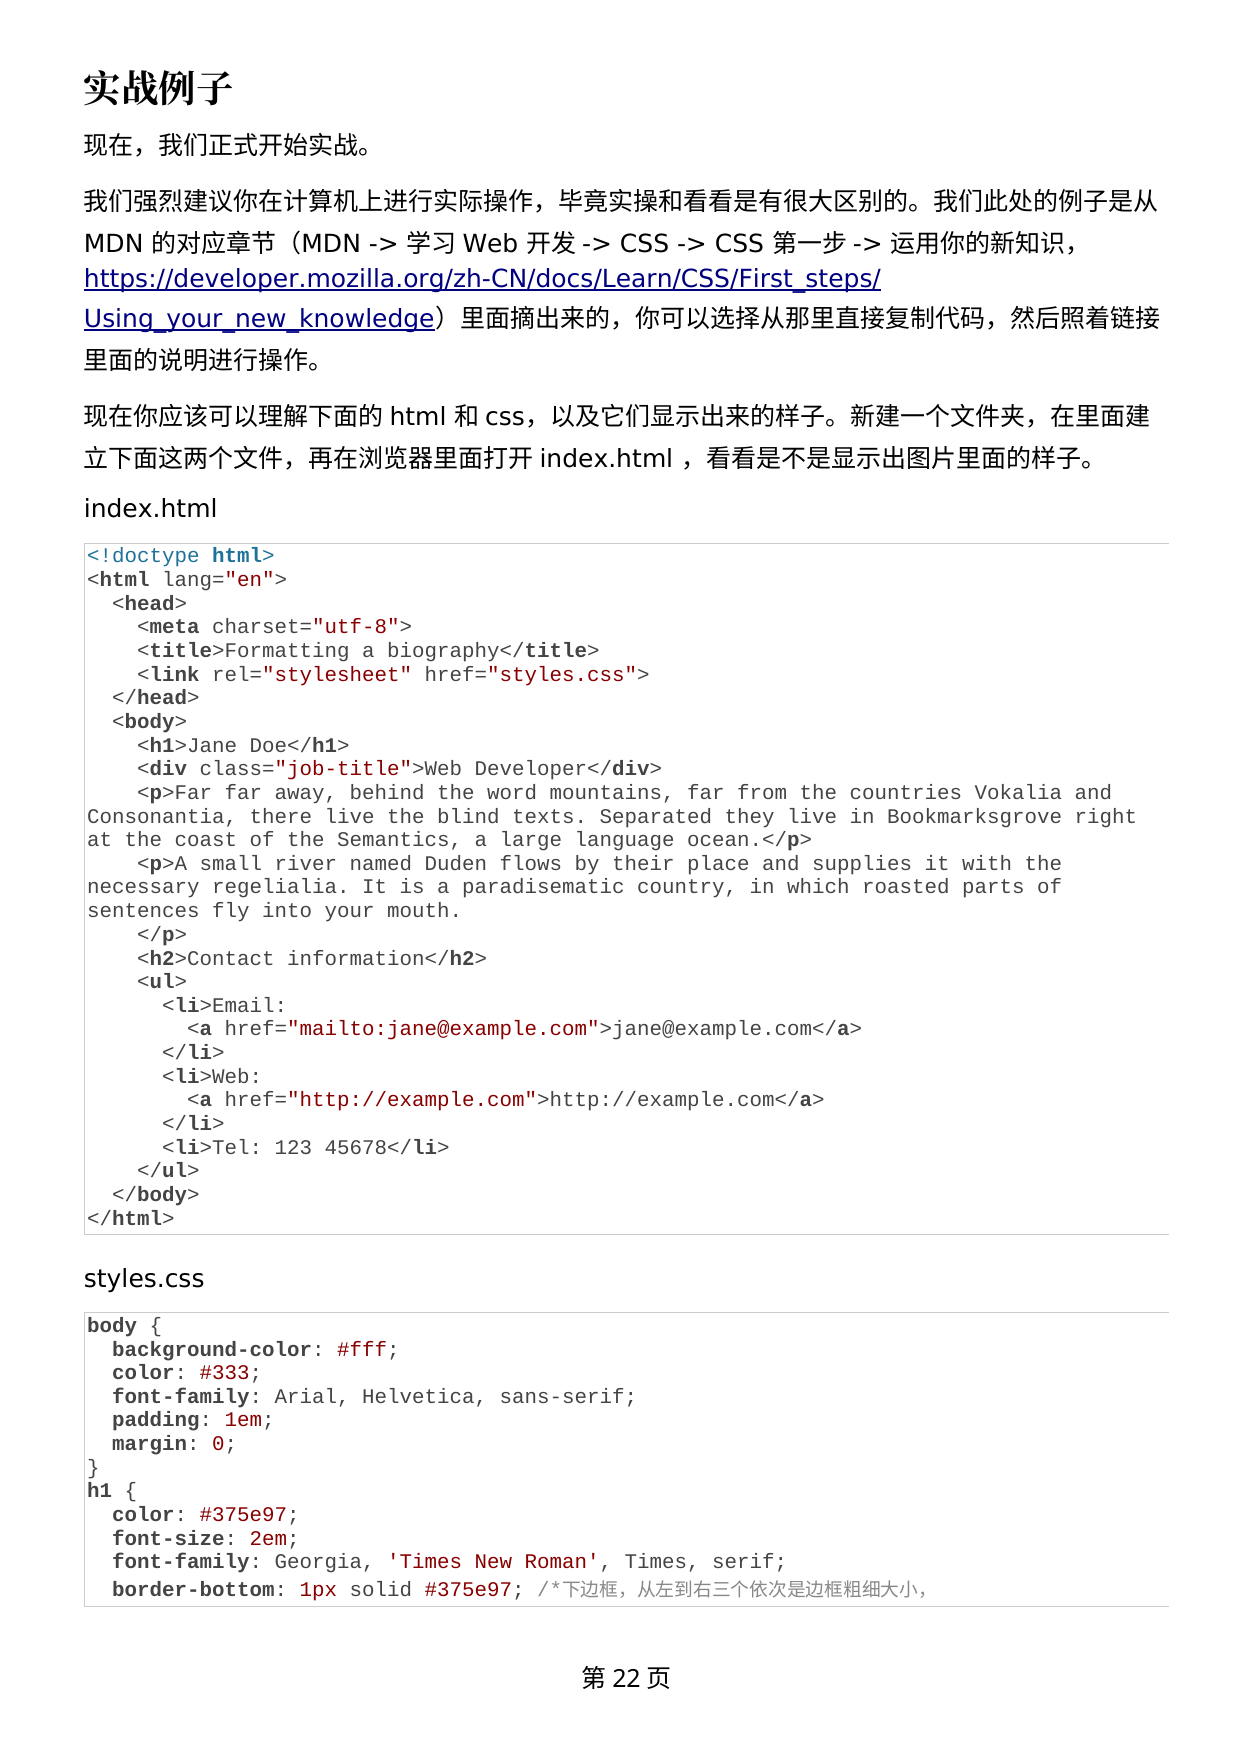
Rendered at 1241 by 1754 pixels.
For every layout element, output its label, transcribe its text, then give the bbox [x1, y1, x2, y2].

text <!doctype html> [85, 544, 1169, 566]
text border-bottom: 1px solid #375e97; /*下边框，从左到右三个依次是边框粗细大小， [85, 1572, 1169, 1606]
text color: #333; [85, 1359, 1169, 1383]
text <body> [85, 708, 1169, 732]
text color: #375e97; [85, 1501, 1169, 1525]
text <html lang="en"> [85, 566, 1169, 590]
text 现在，我们正式开始实战。 [84, 125, 1169, 162]
text 现在你应该可以理解下面的 html 和 css，以及它们显示出来的样子。新建一个文件夹，在里面建立下面这两个文件，再在浏览器里面打开 index.html ，看看是不是显示出图片里面的样子。 [84, 396, 1169, 474]
text } [85, 1454, 1169, 1477]
text <p>Far far away, behind the word mountains, far from the countries Vokalia and Consonantia, there live the blind texts. Separated they live in Bookmarksgrove right at the coast of the Semantics, a large language ocean.</p> [85, 779, 1169, 850]
text h1 { [85, 1477, 1169, 1501]
text </ul> [85, 1157, 1169, 1181]
text <li>Tel: 123 45678</li> [85, 1134, 1169, 1157]
text </p> [85, 921, 1169, 944]
text </li> [85, 1110, 1169, 1134]
text font-family: Georgia, 'Times New Roman', Times, serif; [85, 1548, 1169, 1572]
text </li> [85, 1039, 1169, 1063]
text <head> [85, 590, 1169, 613]
text <p>A small river named Duden flows by their place and supplies it with the necessary regelialia. It is a paradisematic country, in which roasted parts of sentences fly into your mouth. [85, 850, 1169, 921]
text <ul> [85, 968, 1169, 992]
text <li>Web: [85, 1063, 1169, 1086]
text background-color: #fff; [85, 1336, 1169, 1359]
text font-size: 2em; [85, 1525, 1169, 1548]
text body { [85, 1313, 1169, 1336]
text <a href="http://example.com">http://example.com</a> [85, 1086, 1169, 1110]
text <h2>Contact information</h2> [85, 944, 1169, 968]
text <link rel="stylesheet" href="styles.css"> [85, 661, 1169, 684]
text <div class="job-title">Web Developer</div> [85, 755, 1169, 779]
text <meta charset="utf-8"> [85, 613, 1169, 637]
text margin: 0; [85, 1430, 1169, 1454]
text <h1>Jane Doe</h1> [85, 732, 1169, 755]
text padding: 1em; [85, 1406, 1169, 1430]
text styles.css [84, 1264, 1169, 1293]
text <a href="mailto:jane@example.com">jane@example.com</a> [85, 1015, 1169, 1039]
text 我们强烈建议你在计算机上进行实际操作，毕竟实操和看看是有很大区别的。我们此处的例子是从 MDN 的对应章节（MDN -> 学习 Web 开发 -> CSS -> CSS 第一步 -> 运用你的新知识，https://developer.mozilla.org/zh-CN/docs/Learn/CSS/First_steps/Using_your_new_knowledge）里面摘出来的，你可以选择从那里直接复制代码，然后照着链接里面的说明进行操作。 [84, 182, 1169, 376]
text index.html [84, 494, 1169, 523]
subtitle 实战例子 [84, 59, 1169, 113]
text </html> [85, 1204, 1169, 1234]
text </head> [85, 684, 1169, 708]
text </body> [85, 1181, 1169, 1204]
text font-family: Arial, Helvetica, sans-serif; [85, 1383, 1169, 1406]
text <li>Email: [85, 992, 1169, 1015]
text <title>Formatting a biography</title> [85, 637, 1169, 661]
